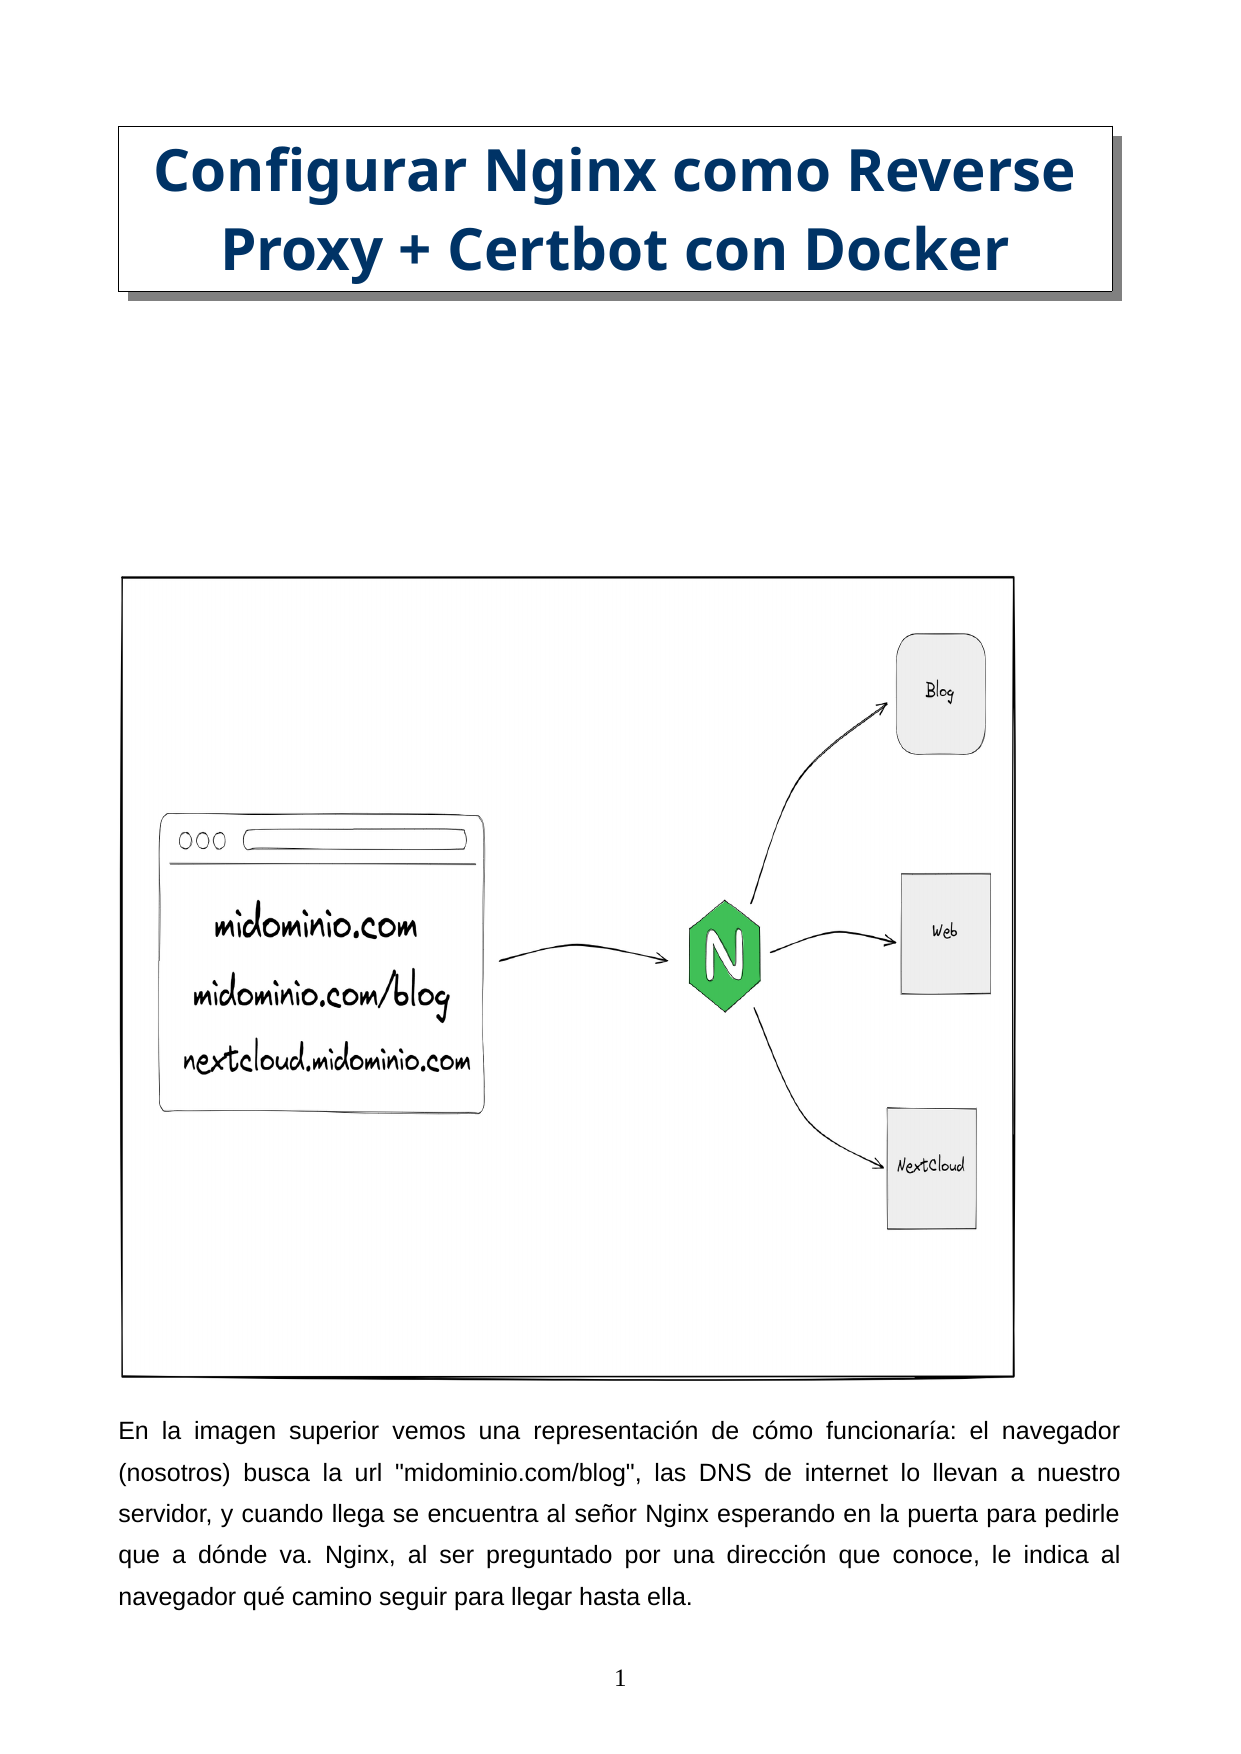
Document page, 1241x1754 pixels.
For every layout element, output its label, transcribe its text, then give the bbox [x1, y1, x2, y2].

text En la imagen superior vemos una representación de cómo funcionaría: el navegador (nosotros) busca la url "midominio.com/blog", las DNS de internet lo llevan a nuestro servidor, y cuando llega se encuentra al señor Nginx esperando en la puerta para pedirle que a dónde va. Nginx, al ser preguntado por una dirección que conoce, le indica al navegador qué camino seguir para llegar hasta ella. [118, 1404, 1122, 1611]
picture [118, 572, 1017, 1381]
text Configurar Nginx como Reverse Proxy + Certbot con Docker [119, 127, 1112, 291]
